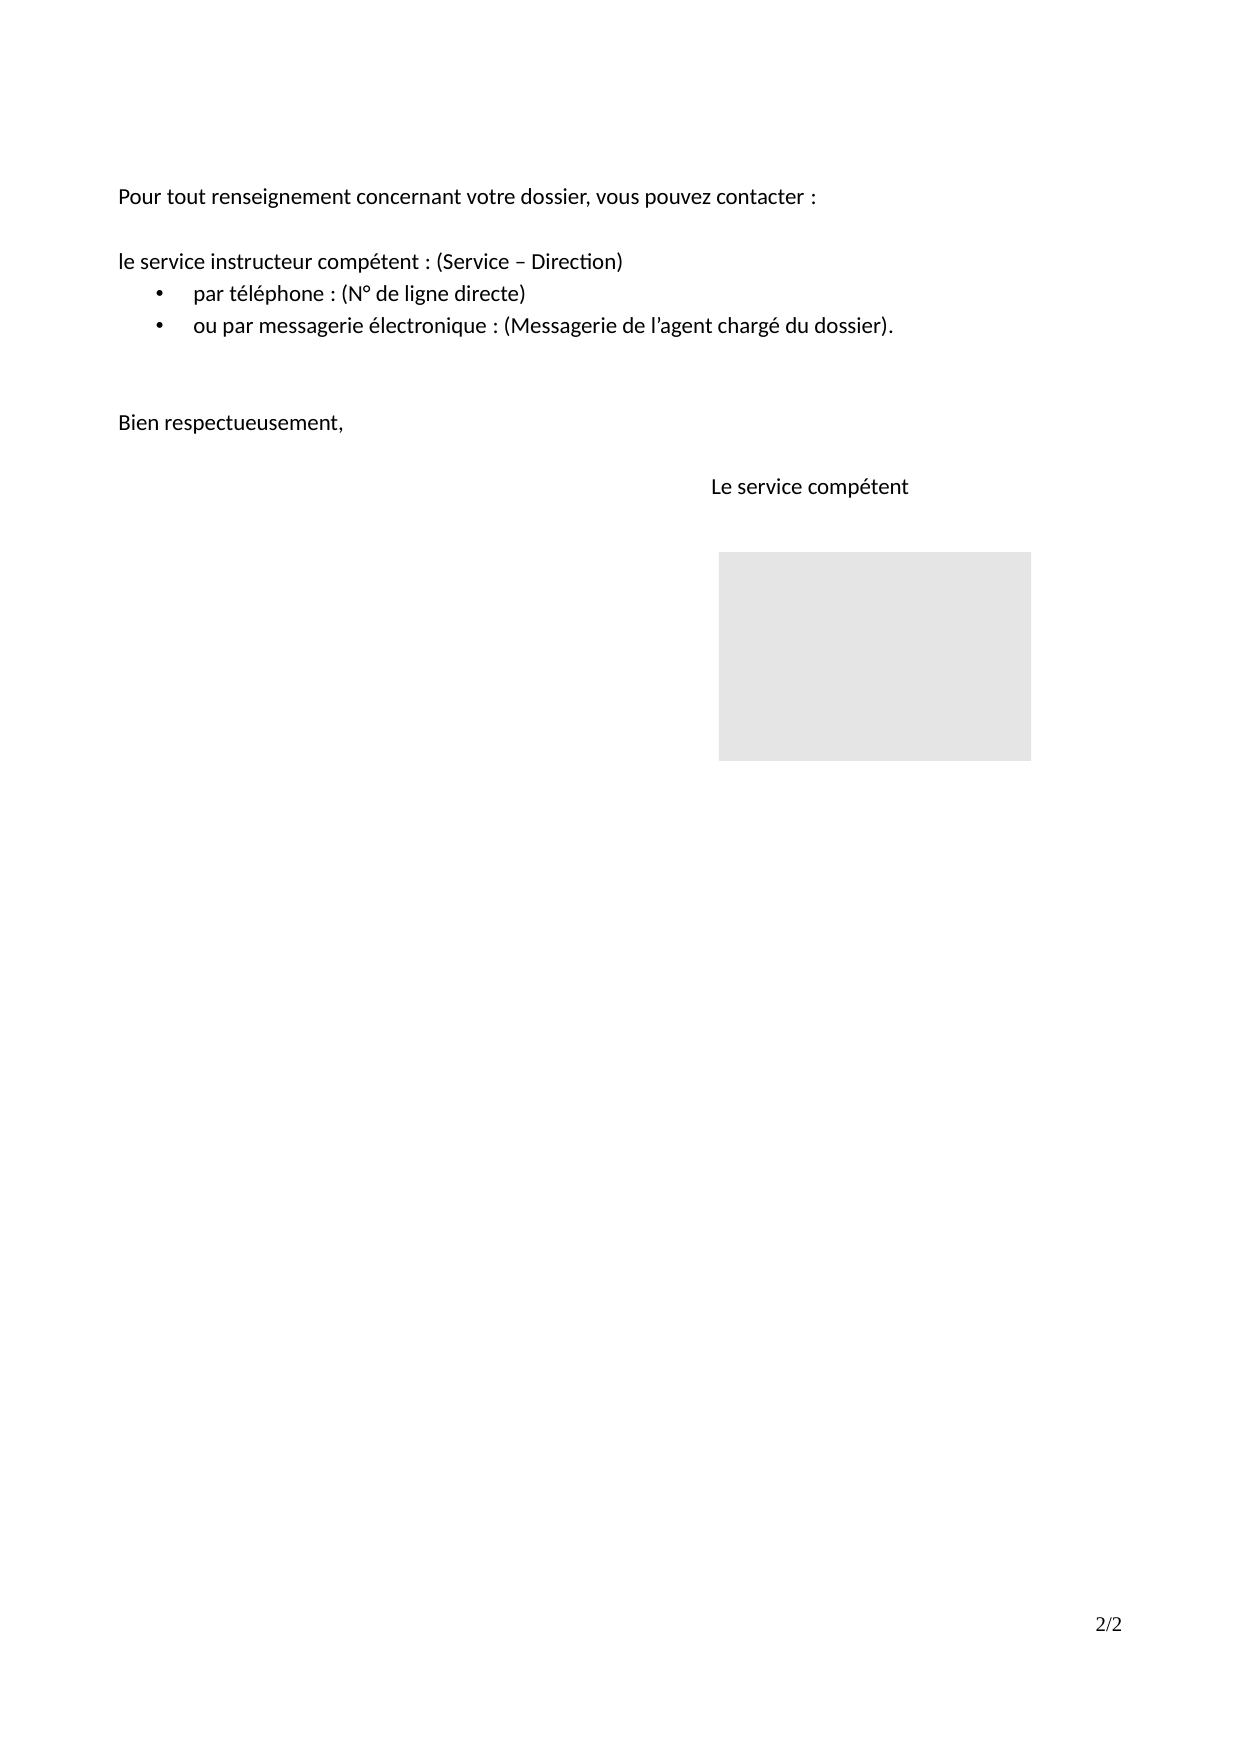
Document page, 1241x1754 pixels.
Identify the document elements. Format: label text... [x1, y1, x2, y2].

list ou par messagerie électronique : (Messagerie de l’agent chargé du dossier). [156, 311, 1122, 339]
list par téléphone : (N° de ligne directe) [156, 279, 1122, 307]
text le service instructeur compétent : (Service – Direction) [118, 247, 1122, 275]
picture [718, 552, 1032, 761]
text Pour tout renseignement concernant votre dossier, vous pouvez contacter : [118, 182, 1122, 211]
text Bien respectueusement, [118, 408, 1122, 436]
text Le service compétent [120, 472, 1122, 500]
